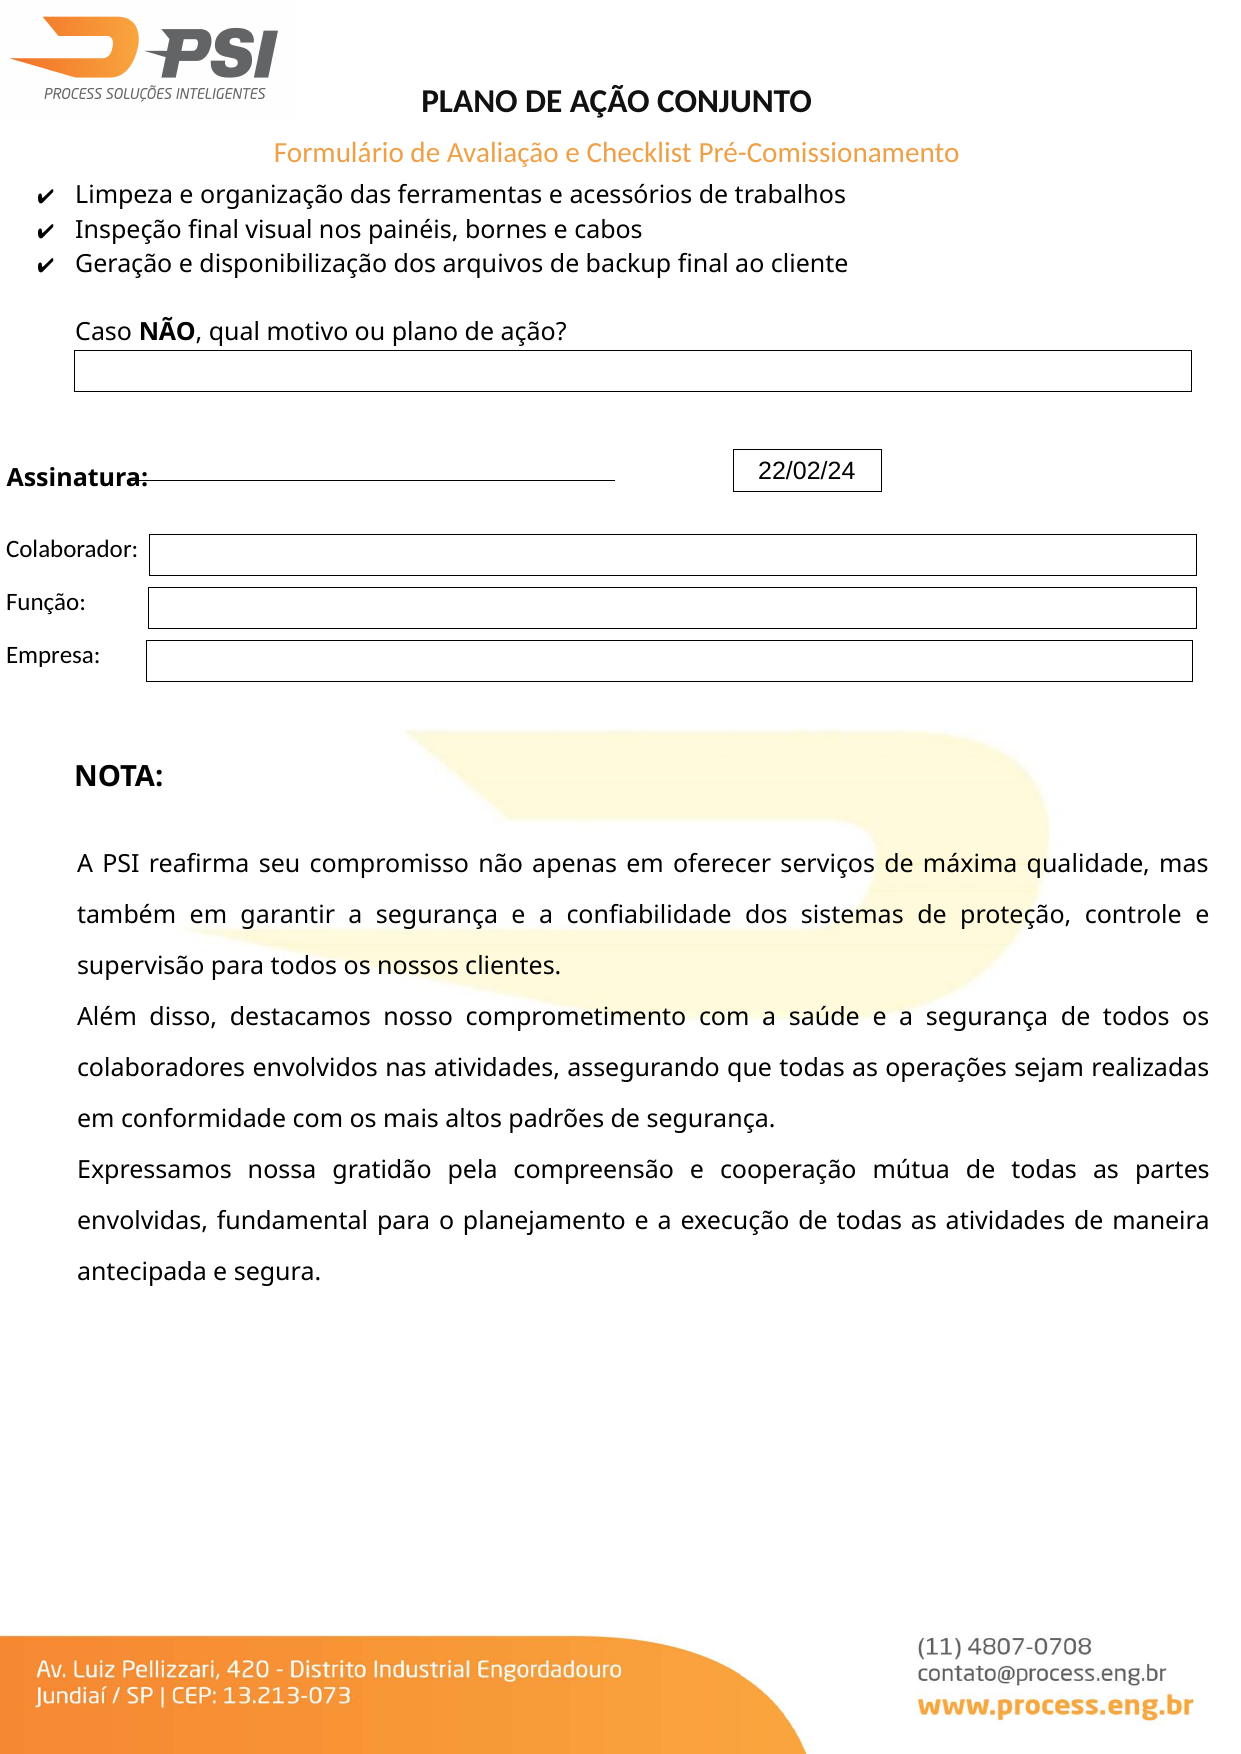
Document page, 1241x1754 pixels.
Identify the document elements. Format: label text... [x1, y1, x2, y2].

list Além disso, destacamos nosso comprometimento com a saúde e a segurança de todos os colaboradores envolvidos nas atividades, assegurando que todas as operações sejam realizadas em conformidade com os mais altos padrões de segurança. [41, 999, 1211, 1135]
list Expressamos nossa gratidão pela compreensão e cooperação mútua de todas as partes envolvidas, fundamental para o planejamento e a execução de todas as atividades de maneira antecipada e segura. [41, 1152, 1211, 1288]
text Assinatura: Data: [0, 460, 1240, 494]
list Geração e disponibilização dos arquivos de backup final ao cliente [37, 245, 1240, 279]
picture [177, 795, 1064, 846]
table_header Colaborador: [0, 528, 1216, 581]
text NOTA: [0, 755, 1240, 795]
picture [177, 982, 1064, 999]
list Caso NÃO, qual motivo ou plano de ação? [37, 313, 1240, 347]
picture [0, 0, 296, 119]
picture [0, 1635, 1241, 1754]
table_cell Função: [0, 581, 1216, 634]
table_cell Empresa: [0, 634, 1216, 687]
list A PSI reafirma seu compromisso não apenas em oferecer serviços de máxima qualidade, mas também em garantir a segurança e a confiabilidade dos sistemas de proteção, controle e supervisão para todos os nossos clientes. [41, 846, 1211, 982]
picture [177, 729, 1064, 755]
list Inspeção final visual nos painéis, bornes e cabos [37, 211, 1240, 245]
list Limpeza e organização das ferramentas e acessórios de trabalhos [37, 177, 1240, 211]
